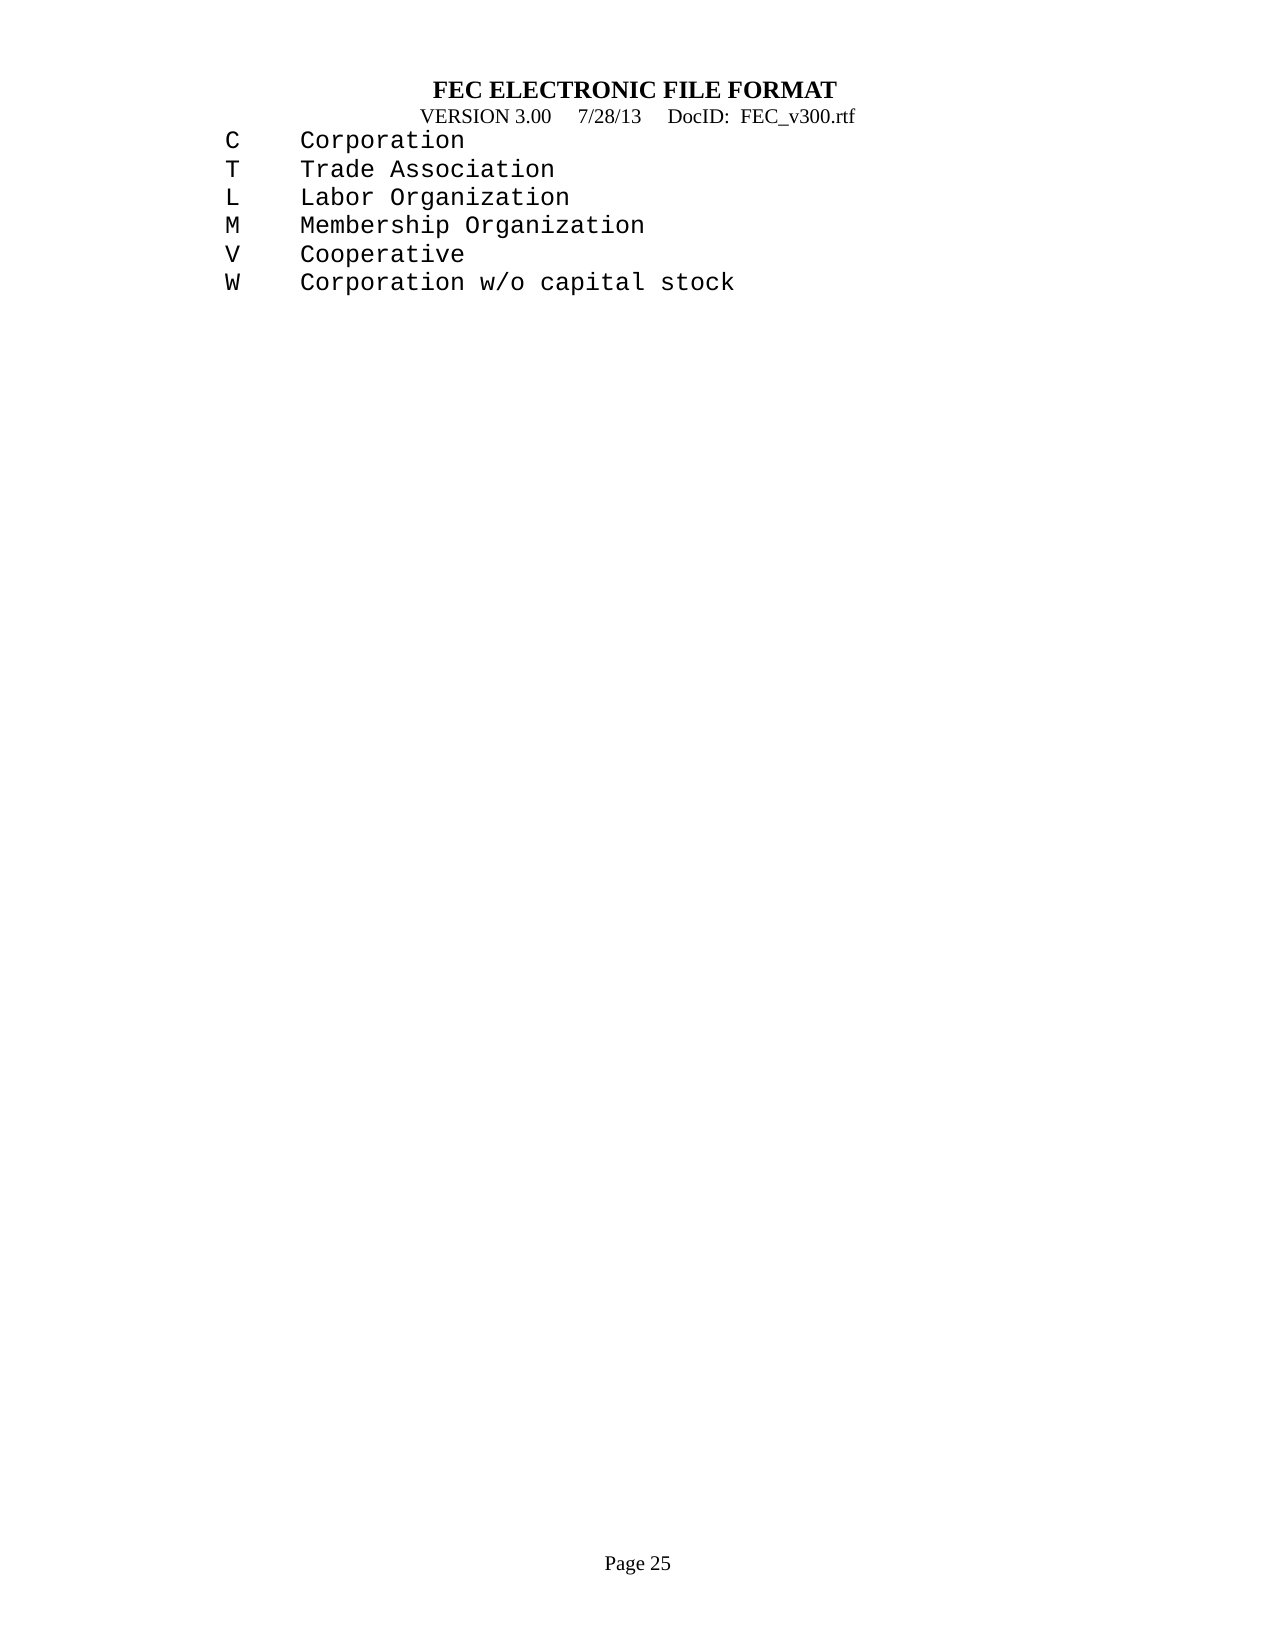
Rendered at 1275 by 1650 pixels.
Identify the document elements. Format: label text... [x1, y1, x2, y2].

text M Membership Organization [150, 213, 1125, 241]
text W Corporation w/o capital stock [150, 269, 1125, 298]
text L Labor Organization [150, 184, 1125, 213]
text T Trade Association [150, 156, 1125, 184]
text V Cooperative [150, 241, 1125, 269]
text C Corporation [150, 128, 1125, 156]
